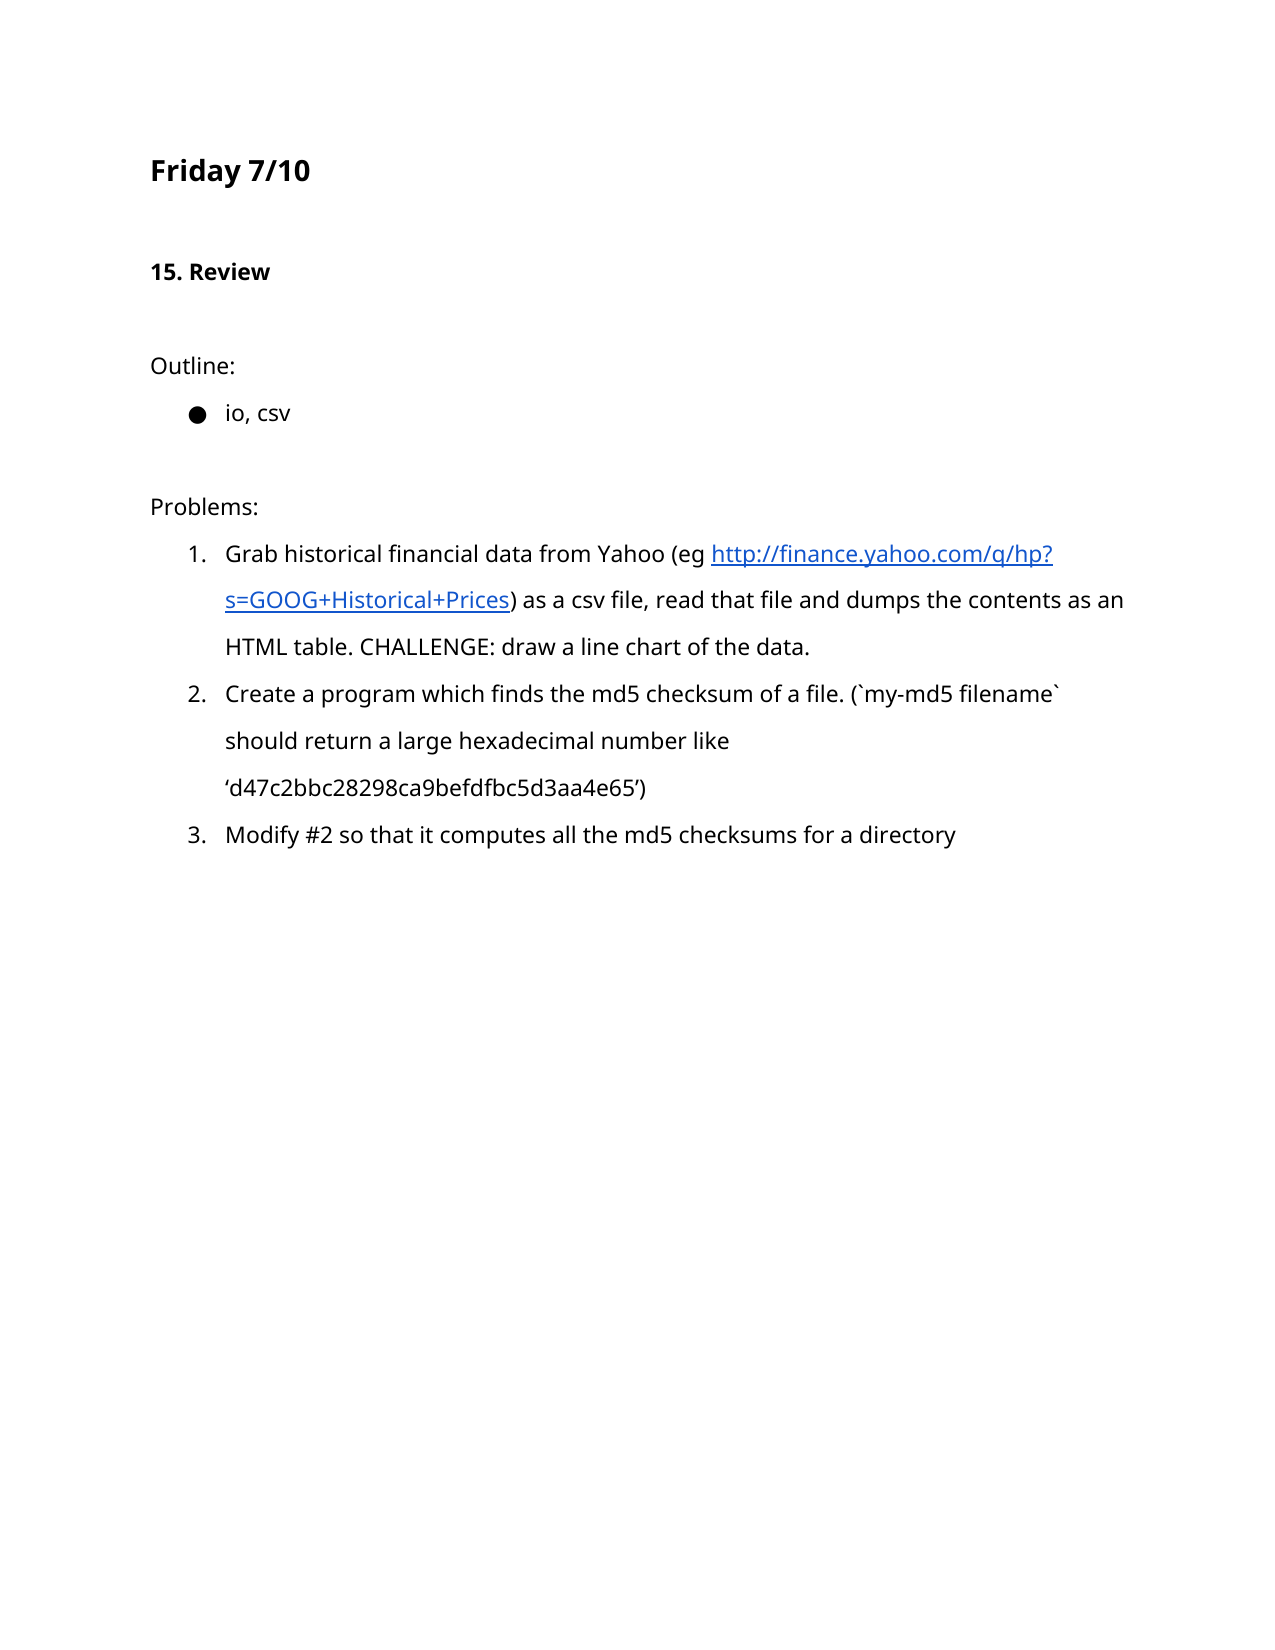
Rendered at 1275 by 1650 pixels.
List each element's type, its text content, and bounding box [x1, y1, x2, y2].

list Create a program which finds the md5 checksum of a file. (`my-md5 filename` should return a large hexadecimal number like ‘d47c2bbc28298ca9befdfbc5d3aa4e65’) [187, 678, 1125, 803]
text Problems: [150, 491, 1125, 522]
list io, csv [187, 397, 1125, 428]
list Grab historical financial data from Yahoo (eg http://finance.yahoo.com/q/hp?s=GOOG+Historical+Prices) as a csv file, read that file and dumps the contents as an HTML table. CHALLENGE: draw a line chart of the data. [187, 538, 1125, 663]
text 15. Review [150, 256, 1125, 288]
text Friday 7/10 [150, 150, 1125, 190]
list Modify #2 so that it computes all the md5 checksums for a directory [187, 819, 1125, 850]
text Outline: [150, 350, 1125, 381]
